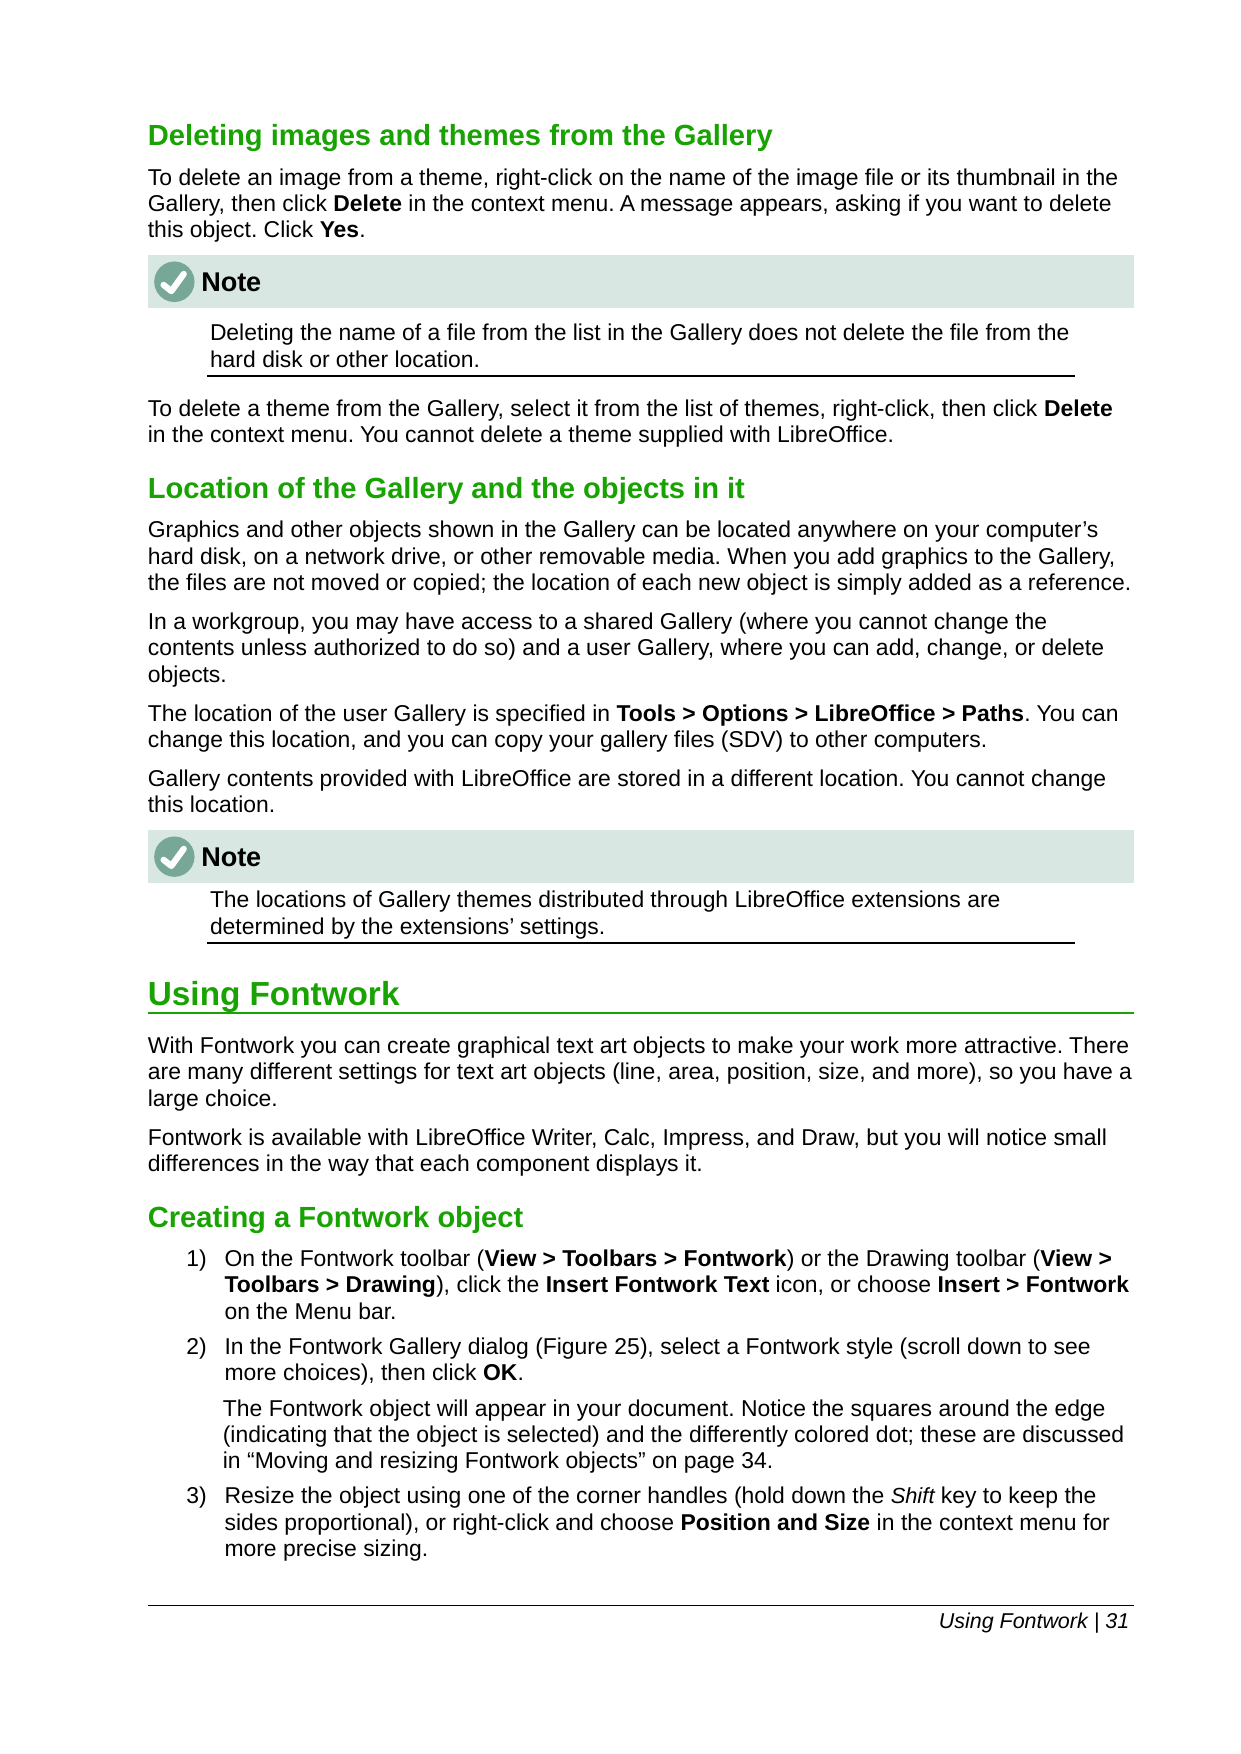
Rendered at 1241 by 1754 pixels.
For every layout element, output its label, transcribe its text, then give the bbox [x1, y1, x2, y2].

text With Fontwork you can create graphical text art objects to make your work more attractive. There are many different settings for text art objects (line, area, position, size, and more), so you have a large choice. [148, 1032, 1134, 1111]
text In a workgroup, you may have access to a shared Gallery (where you cannot change the contents unless authorized to do so) and a user Gallery, where you can add, change, or delete objects. [148, 608, 1134, 687]
subtitle Note [148, 830, 1134, 883]
list Resize the object using one of the corner handles (hold down the Shift key to keep the sides proportional), or right-click and choose Position and Size in the context menu for more precise sizing. [207, 1482, 1134, 1562]
text Graphics and other objects shown in the Gallery can be located anywhere on your computer’s hard disk, on a network drive, or other removable media. When you add graphics to the Gallery, the files are not moved or copied; the location of each new object is simply added as a reference. [148, 516, 1134, 595]
text The locations of Gallery themes distributed through LibreOffice extensions are determined by the extensions’ settings. [207, 883, 1075, 942]
subtitle Creating a Fontwork object [148, 1200, 1134, 1233]
list To delete a theme from the Gallery, select it from the list of themes, right-click, then click Delete in the context menu. You cannot delete a theme supplied with LibreOffice. [148, 395, 1134, 447]
list To delete an image from a theme, right-click on the name of the image file or its thumbnail in the Gallery, then click Delete in the context menu. A message appears, asking if you want to delete this object. Click Yes. [148, 163, 1134, 242]
text Gallery contents provided with LibreOffice are stored in a different location. You cannot change this location. [148, 765, 1134, 817]
text Fontwork is available with LibreOffice Writer, Calc, Impress, and Draw, but you will notice small differences in the way that each component displays it. [148, 1123, 1134, 1176]
list The Fontwork object will appear in your document. Notice the squares around the edge (indicating that the object is selected) and the differently colored dot; these are discussed in “Moving and resizing Fontwork objects” on page 34. [189, 1394, 1134, 1474]
text Deleting the name of a file from the list in the Gallery does not delete the file from the hard disk or other location. [207, 316, 1075, 375]
subtitle Deleting images and themes from the Gallery [148, 118, 1134, 152]
list On the Fontwork toolbar (View > Toolbars > Fontwork) or the Drawing toolbar (View > Toolbars > Drawing), click the Insert Fontwork Text icon, or choose Insert > Fontwork on the Menu bar. [207, 1245, 1134, 1324]
subtitle Location of the Gallery and the objects in it [148, 471, 1134, 504]
list In the Fontwork Gallery dialog (Figure 25), select a Fontwork style (scroll down to see more choices), then click OK. [207, 1333, 1134, 1386]
text The location of the user Gallery is specified in Tools > Options > LibreOffice > Paths. You can change this location, and you can copy your gallery files (SDV) to other computers. [148, 699, 1134, 752]
subtitle Using Fontwork [148, 974, 1134, 1012]
subtitle Note [148, 255, 1134, 308]
